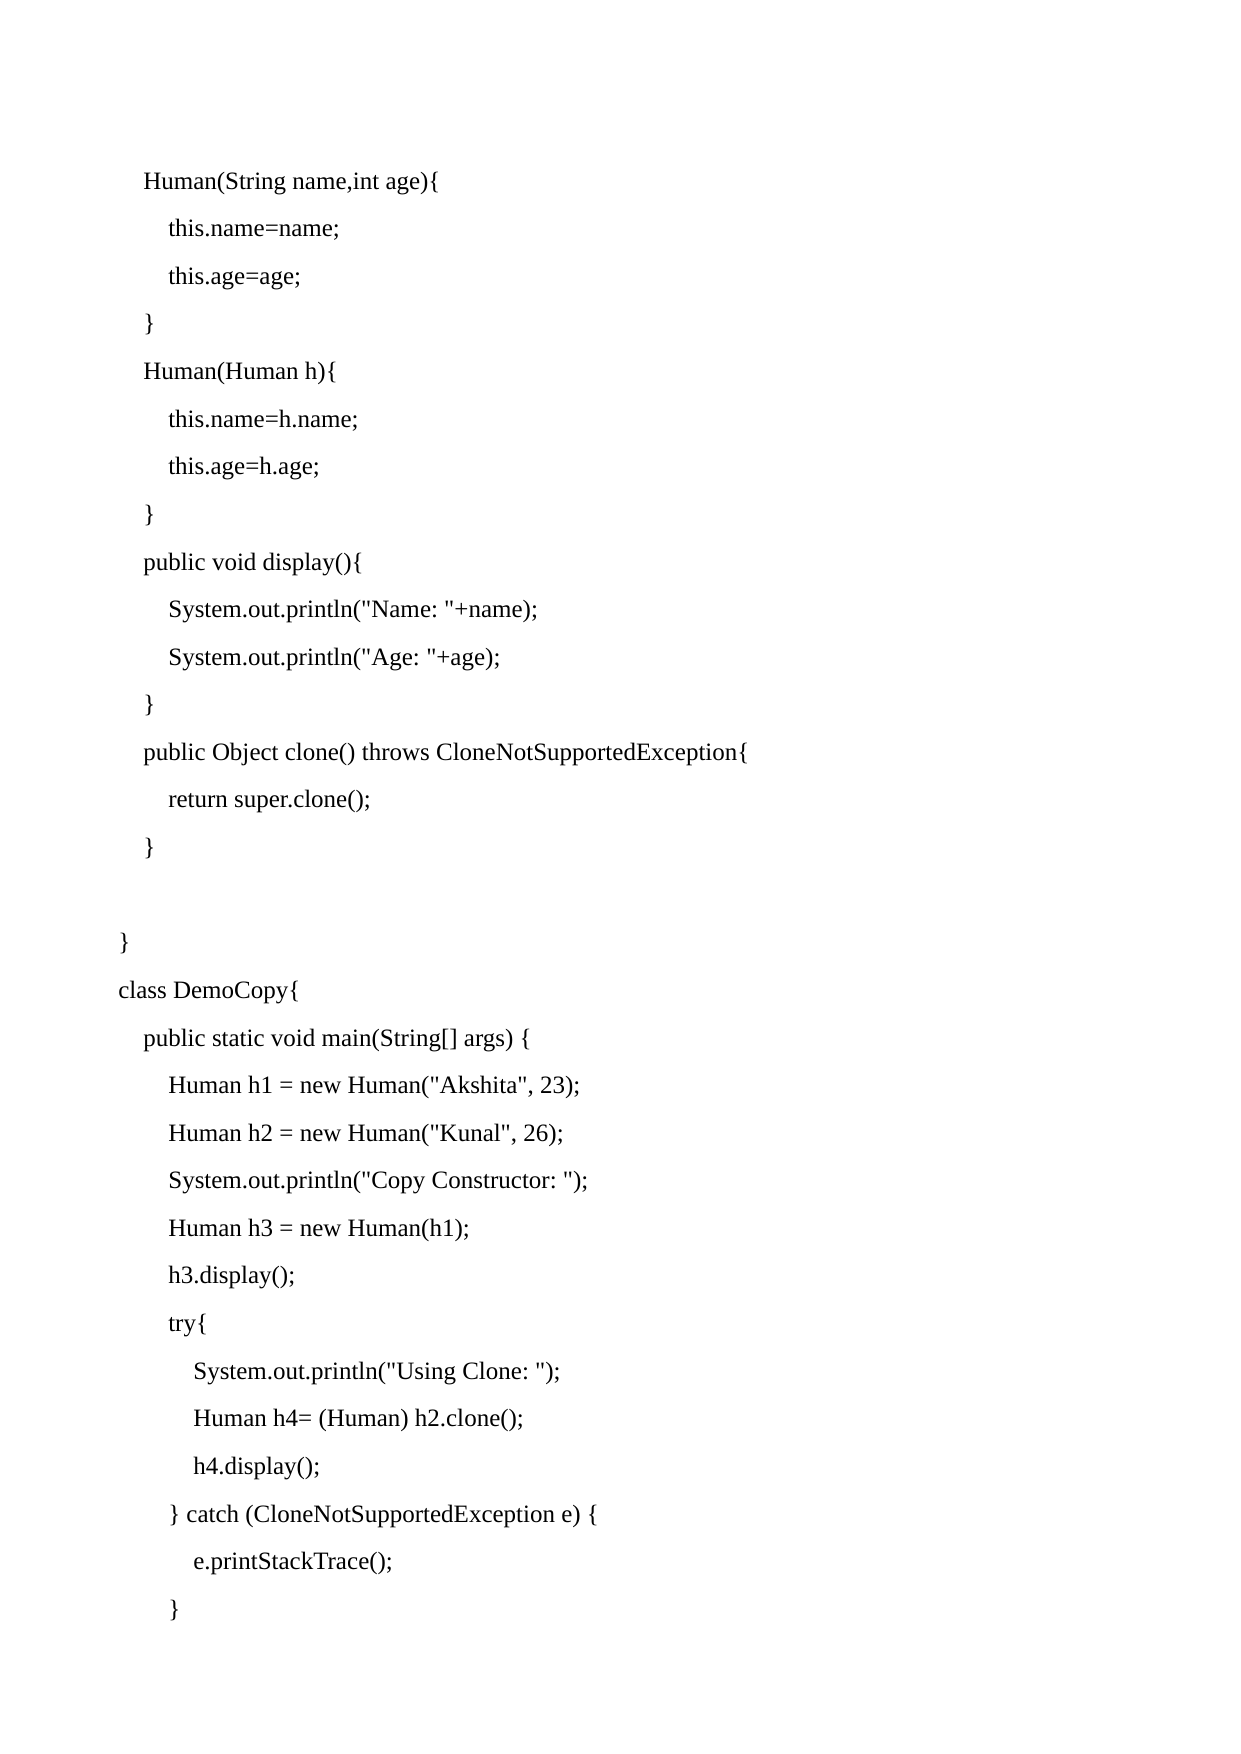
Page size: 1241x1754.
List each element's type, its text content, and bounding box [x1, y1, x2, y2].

text this.age=h.age; [118, 451, 1122, 480]
text return super.clone(); [118, 784, 1122, 813]
text System.out.println("Using Clone: "); [118, 1356, 1122, 1384]
text public static void main(String[] args) { [118, 1023, 1122, 1051]
text } [118, 499, 1122, 528]
text Human(Human h){ [118, 356, 1122, 385]
text Human h1 = new Human("Akshita", 23); [118, 1070, 1122, 1099]
text Human(String name,int age){ [118, 166, 1122, 194]
text e.printStackTrace(); [118, 1546, 1122, 1575]
text System.out.println("Name: "+name); [118, 594, 1122, 623]
text public void display(){ [118, 547, 1122, 575]
text Human h3 = new Human(h1); [118, 1213, 1122, 1242]
text public Object clone() throws CloneNotSupportedException{ [118, 737, 1122, 766]
text System.out.println("Copy Constructor: "); [118, 1165, 1122, 1194]
text this.name=h.name; [118, 404, 1122, 432]
text } [118, 927, 1122, 956]
text System.out.println("Age: "+age); [118, 642, 1122, 671]
text class DemoCopy{ [118, 975, 1122, 1004]
text } [118, 689, 1122, 718]
text this.name=name; [118, 213, 1122, 242]
text try{ [118, 1308, 1122, 1337]
text h4.display(); [118, 1451, 1122, 1480]
text h3.display(); [118, 1261, 1122, 1289]
text } [118, 832, 1122, 861]
text } [118, 308, 1122, 337]
text this.age=age; [118, 261, 1122, 290]
text Human h4= (Human) h2.clone(); [118, 1403, 1122, 1432]
text Human h2 = new Human("Kunal", 26); [118, 1118, 1122, 1147]
text } [118, 1594, 1122, 1623]
text } catch (CloneNotSupportedException e) { [118, 1499, 1122, 1527]
